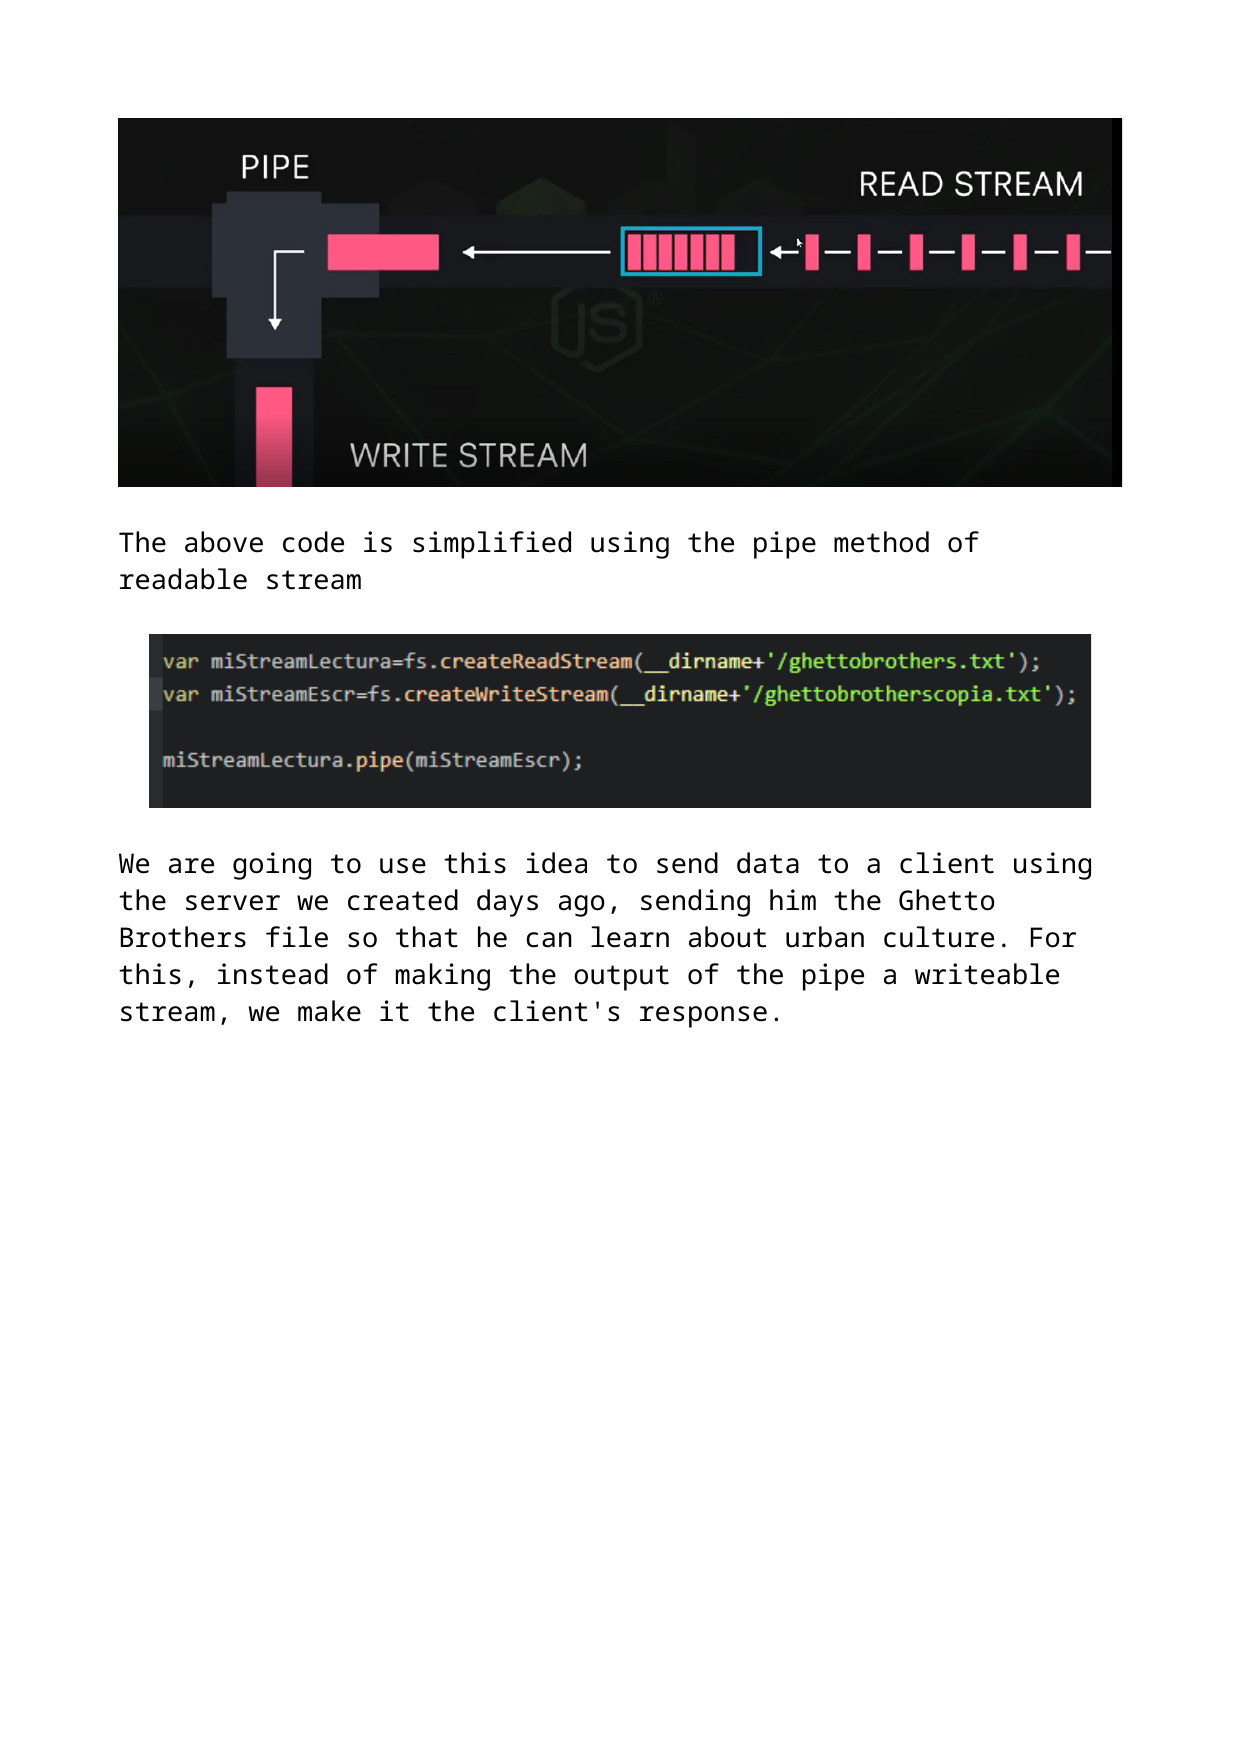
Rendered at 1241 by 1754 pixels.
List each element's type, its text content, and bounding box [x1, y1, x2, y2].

picture [149, 634, 1092, 808]
text We are going to use this idea to send data to a client using the server we created days ago, sending him the Ghetto Brothers file so that he can learn about urban culture. For this, instead of making the output of the pipe a writeable stream, we make it the client's response. [118, 844, 1122, 1029]
picture [118, 118, 1123, 487]
text The above code is simplified using the pipe method of readable stream [118, 524, 1122, 597]
